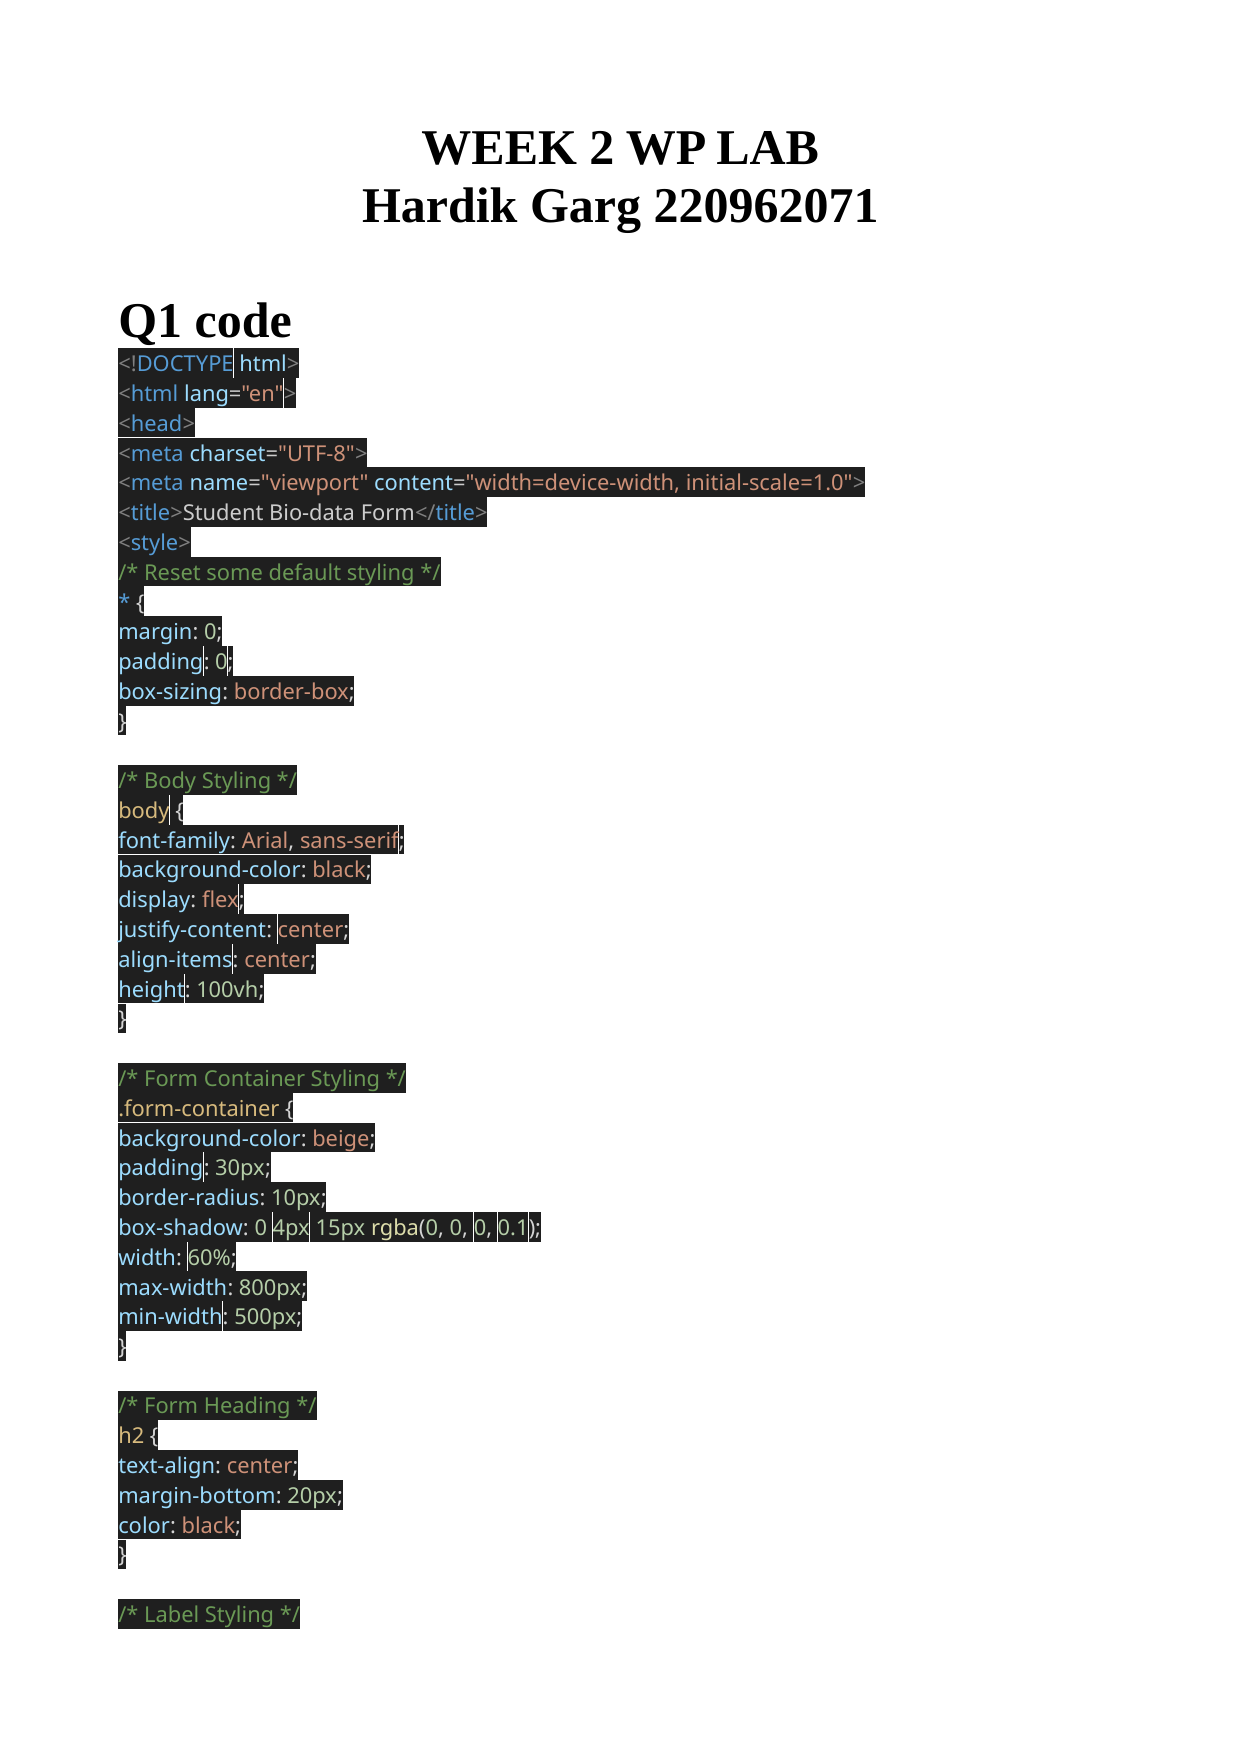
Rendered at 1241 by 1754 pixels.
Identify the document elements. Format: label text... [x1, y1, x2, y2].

text <style> [118, 527, 1122, 557]
text color: black; [118, 1510, 1122, 1539]
text max-width: 800px; [118, 1271, 1122, 1301]
text <meta charset="UTF-8"> [118, 437, 1122, 467]
text padding: 0; [118, 646, 1122, 676]
text text-align: center; [118, 1450, 1122, 1480]
text h2 { [118, 1420, 1122, 1450]
text justify-content: center; [118, 914, 1122, 944]
text /* Body Styling */ [118, 765, 1122, 795]
text width: 60%; [118, 1242, 1122, 1271]
text margin-bottom: 20px; [118, 1480, 1122, 1510]
text margin: 0; [118, 616, 1122, 646]
text } [118, 1331, 1122, 1361]
text border-radius: 10px; [118, 1182, 1122, 1212]
text min-width: 500px; [118, 1301, 1122, 1331]
text box-sizing: border-box; [118, 676, 1122, 706]
text box-shadow: 0 4px 15px rgba(0, 0, 0, 0.1); [118, 1212, 1122, 1242]
text <html lang="en"> [118, 378, 1122, 408]
text <!DOCTYPE html> [118, 348, 1122, 378]
text } [118, 1003, 1122, 1033]
text /* Reset some default styling */ [118, 557, 1122, 586]
text <meta name="viewport" content="width=device-width, initial-scale=1.0"> [118, 467, 1122, 497]
text font-family: Arial, sans-serif; [118, 825, 1122, 854]
text .form-container { [118, 1093, 1122, 1122]
text background-color: black; [118, 854, 1122, 884]
text align-items: center; [118, 944, 1122, 974]
text padding: 30px; [118, 1152, 1122, 1182]
text } [118, 706, 1122, 735]
text } [118, 1539, 1122, 1569]
text background-color: beige; [118, 1122, 1122, 1152]
text <head> [118, 408, 1122, 437]
text <title>Student Bio-data Form</title> [118, 497, 1122, 527]
text /* Label Styling */ [118, 1599, 1122, 1629]
text Q1 code [118, 291, 1122, 348]
text WEEK 2 WP LAB [118, 118, 1122, 176]
text body { [118, 795, 1122, 825]
text display: flex; [118, 884, 1122, 914]
text /* Form Container Styling */ [118, 1063, 1122, 1093]
text Hardik Garg 220962071 [118, 176, 1122, 233]
text /* Form Heading */ [118, 1391, 1122, 1420]
text height: 100vh; [118, 974, 1122, 1003]
text * { [118, 586, 1122, 616]
